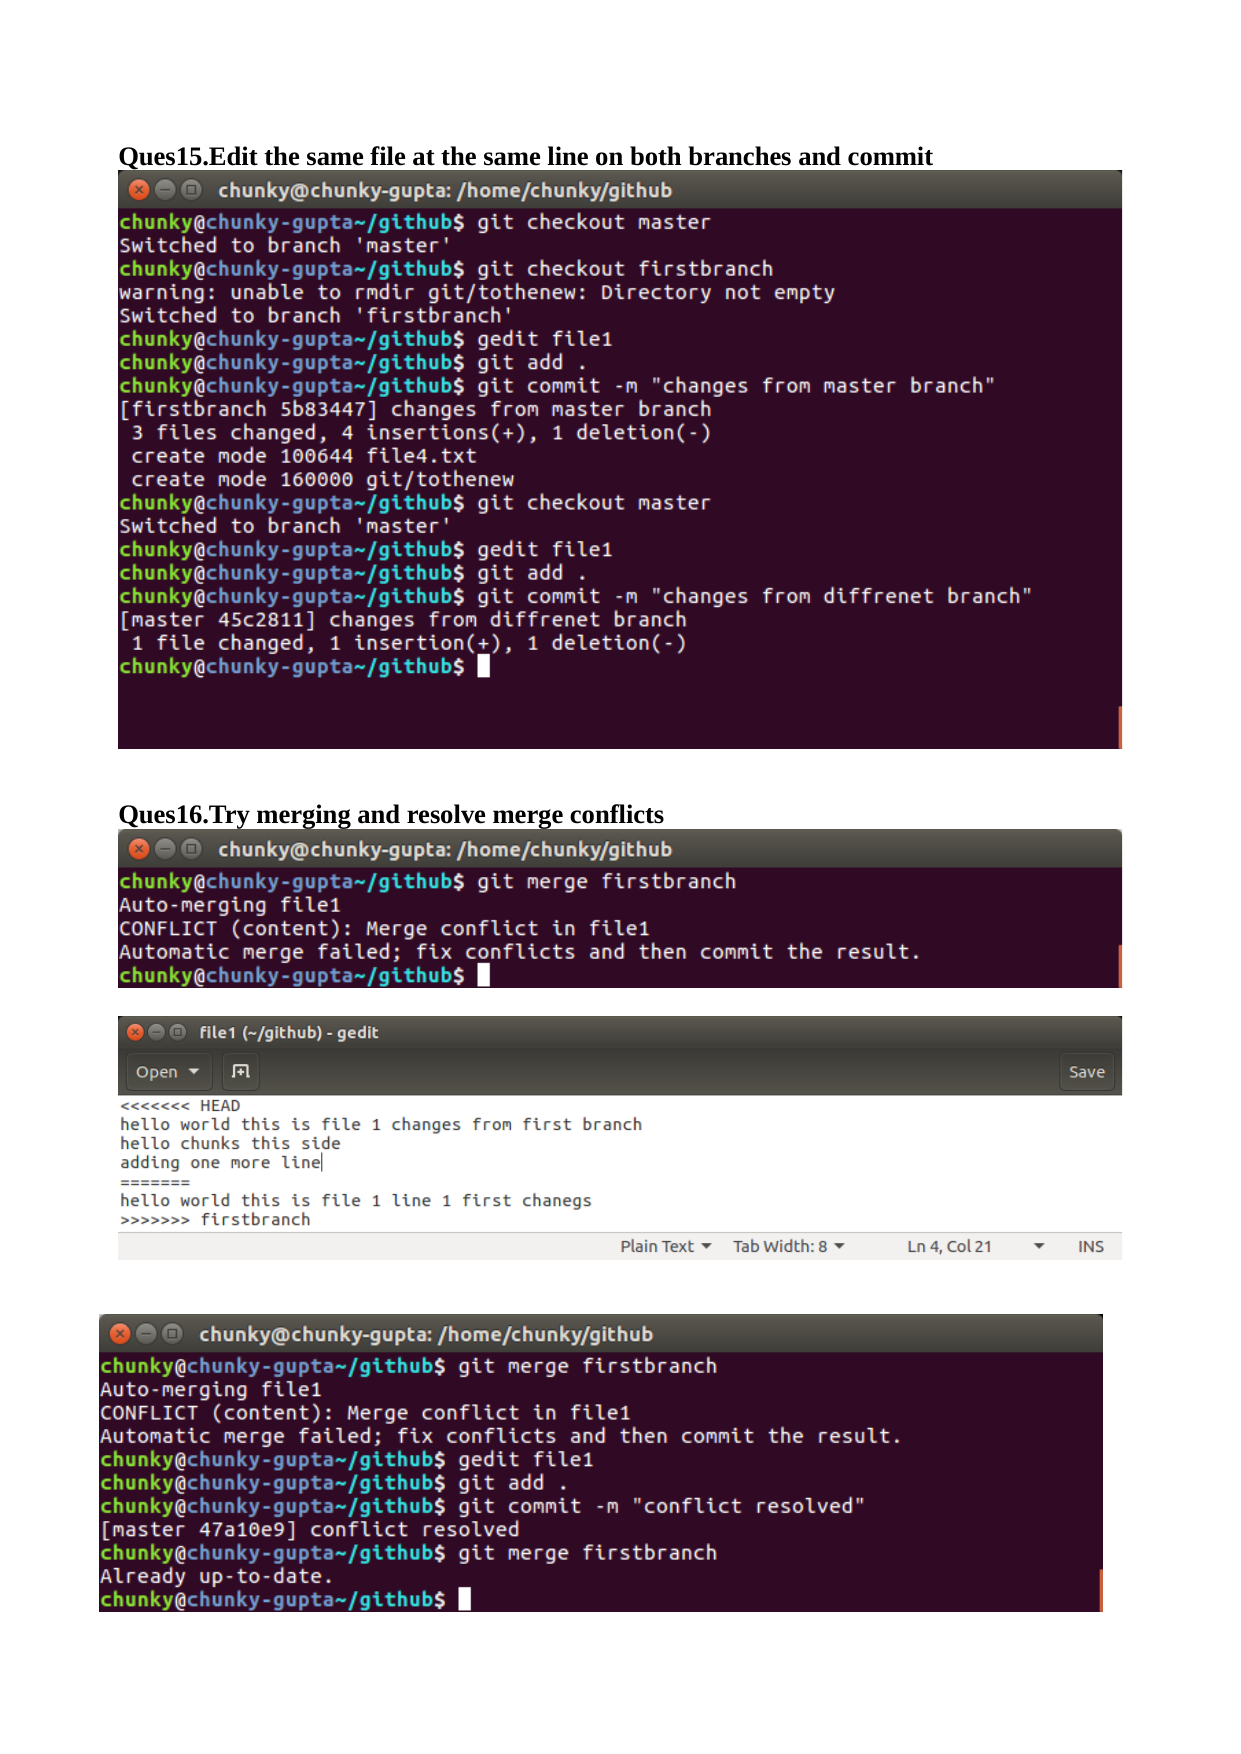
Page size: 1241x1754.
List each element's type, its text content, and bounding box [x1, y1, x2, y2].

picture [99, 1314, 1103, 1612]
picture [118, 1016, 1123, 1260]
text Ques15.Edit the same file at the same line on both branches and commit [118, 118, 1122, 170]
picture [118, 829, 1123, 988]
picture [118, 170, 1123, 749]
text Ques16.Try merging and resolve merge conflicts [118, 777, 1122, 829]
